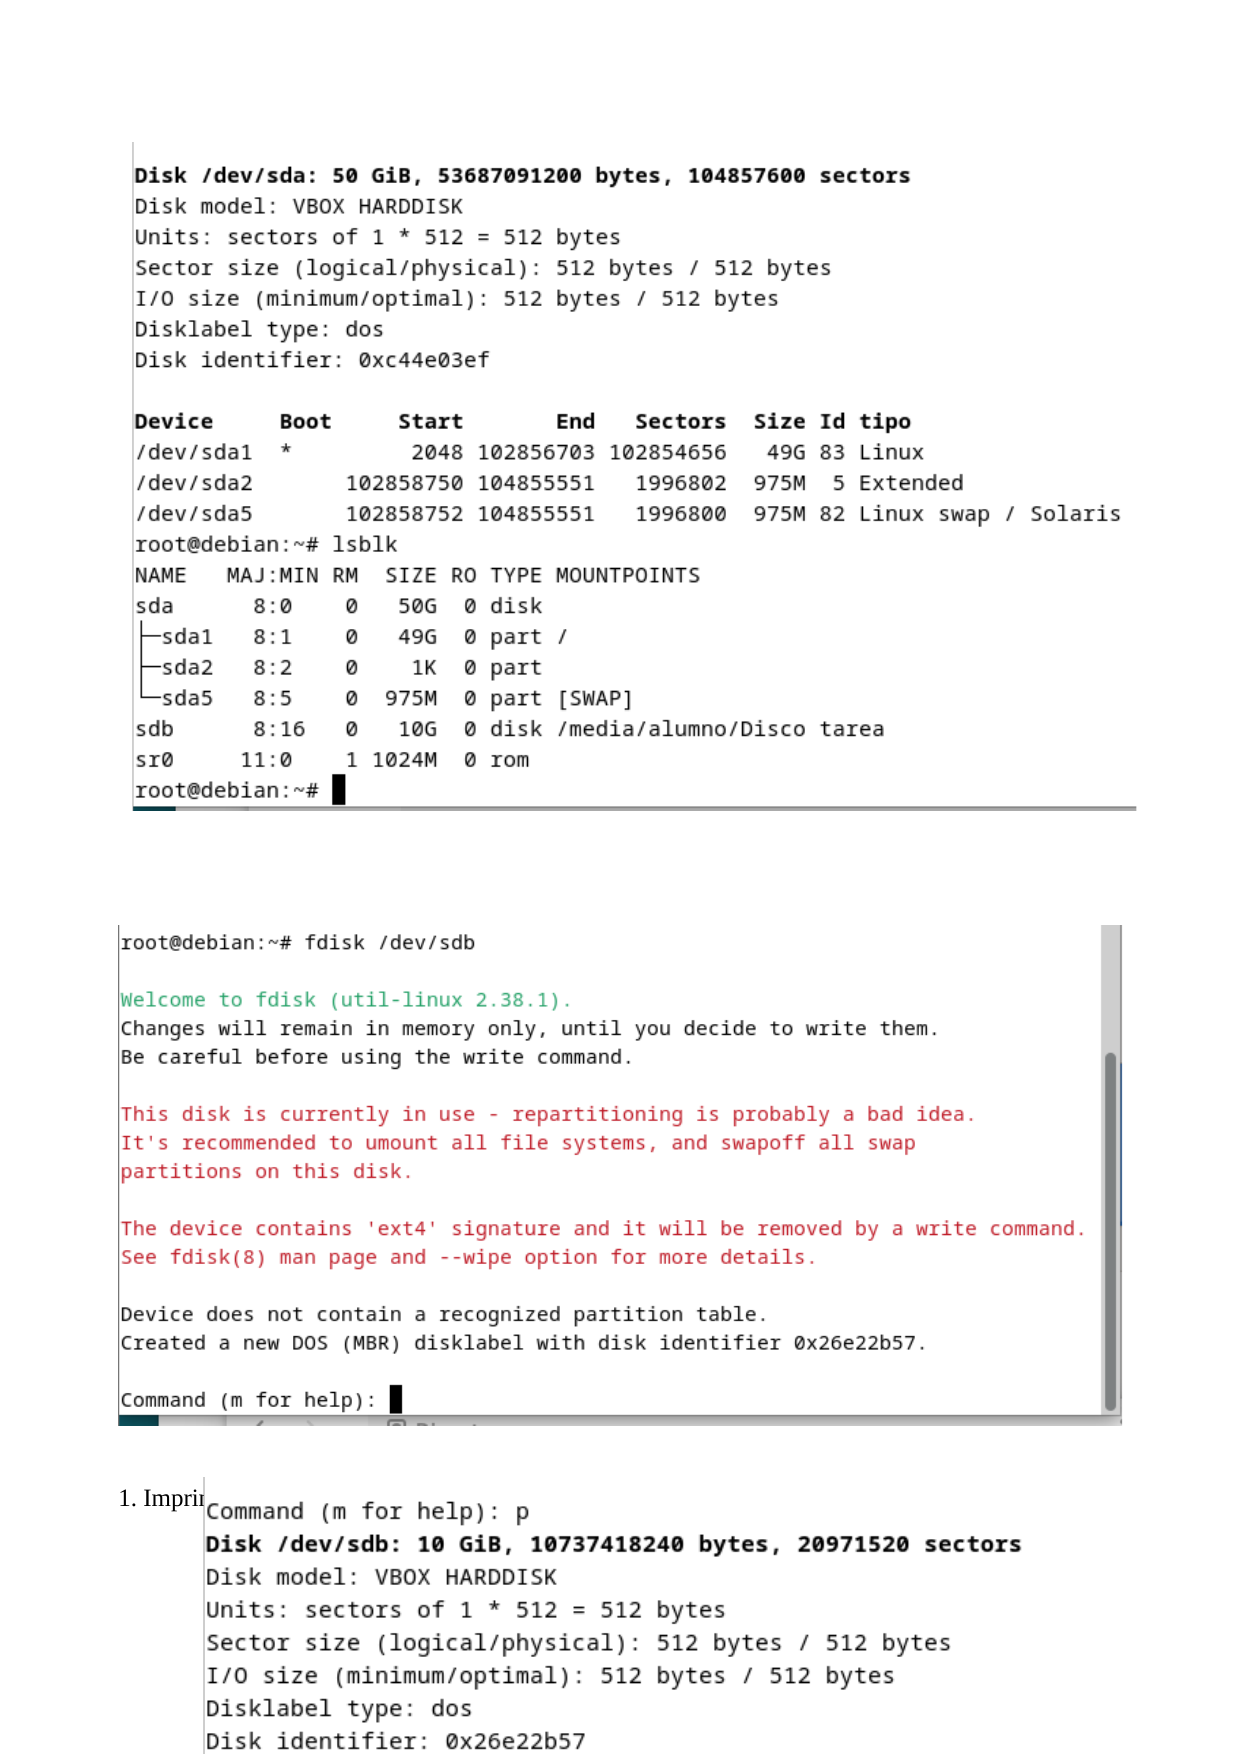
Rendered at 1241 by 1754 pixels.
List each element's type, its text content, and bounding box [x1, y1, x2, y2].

text 1. Imprimir por pantalla a táboa de particións do disco [118, 1483, 203, 1512]
text 1. Imprimir por pantalla a táboa de particións do disco [1037, 1483, 1122, 1512]
picture [203, 1477, 1037, 1754]
picture [132, 142, 1137, 811]
picture [118, 925, 1123, 1426]
